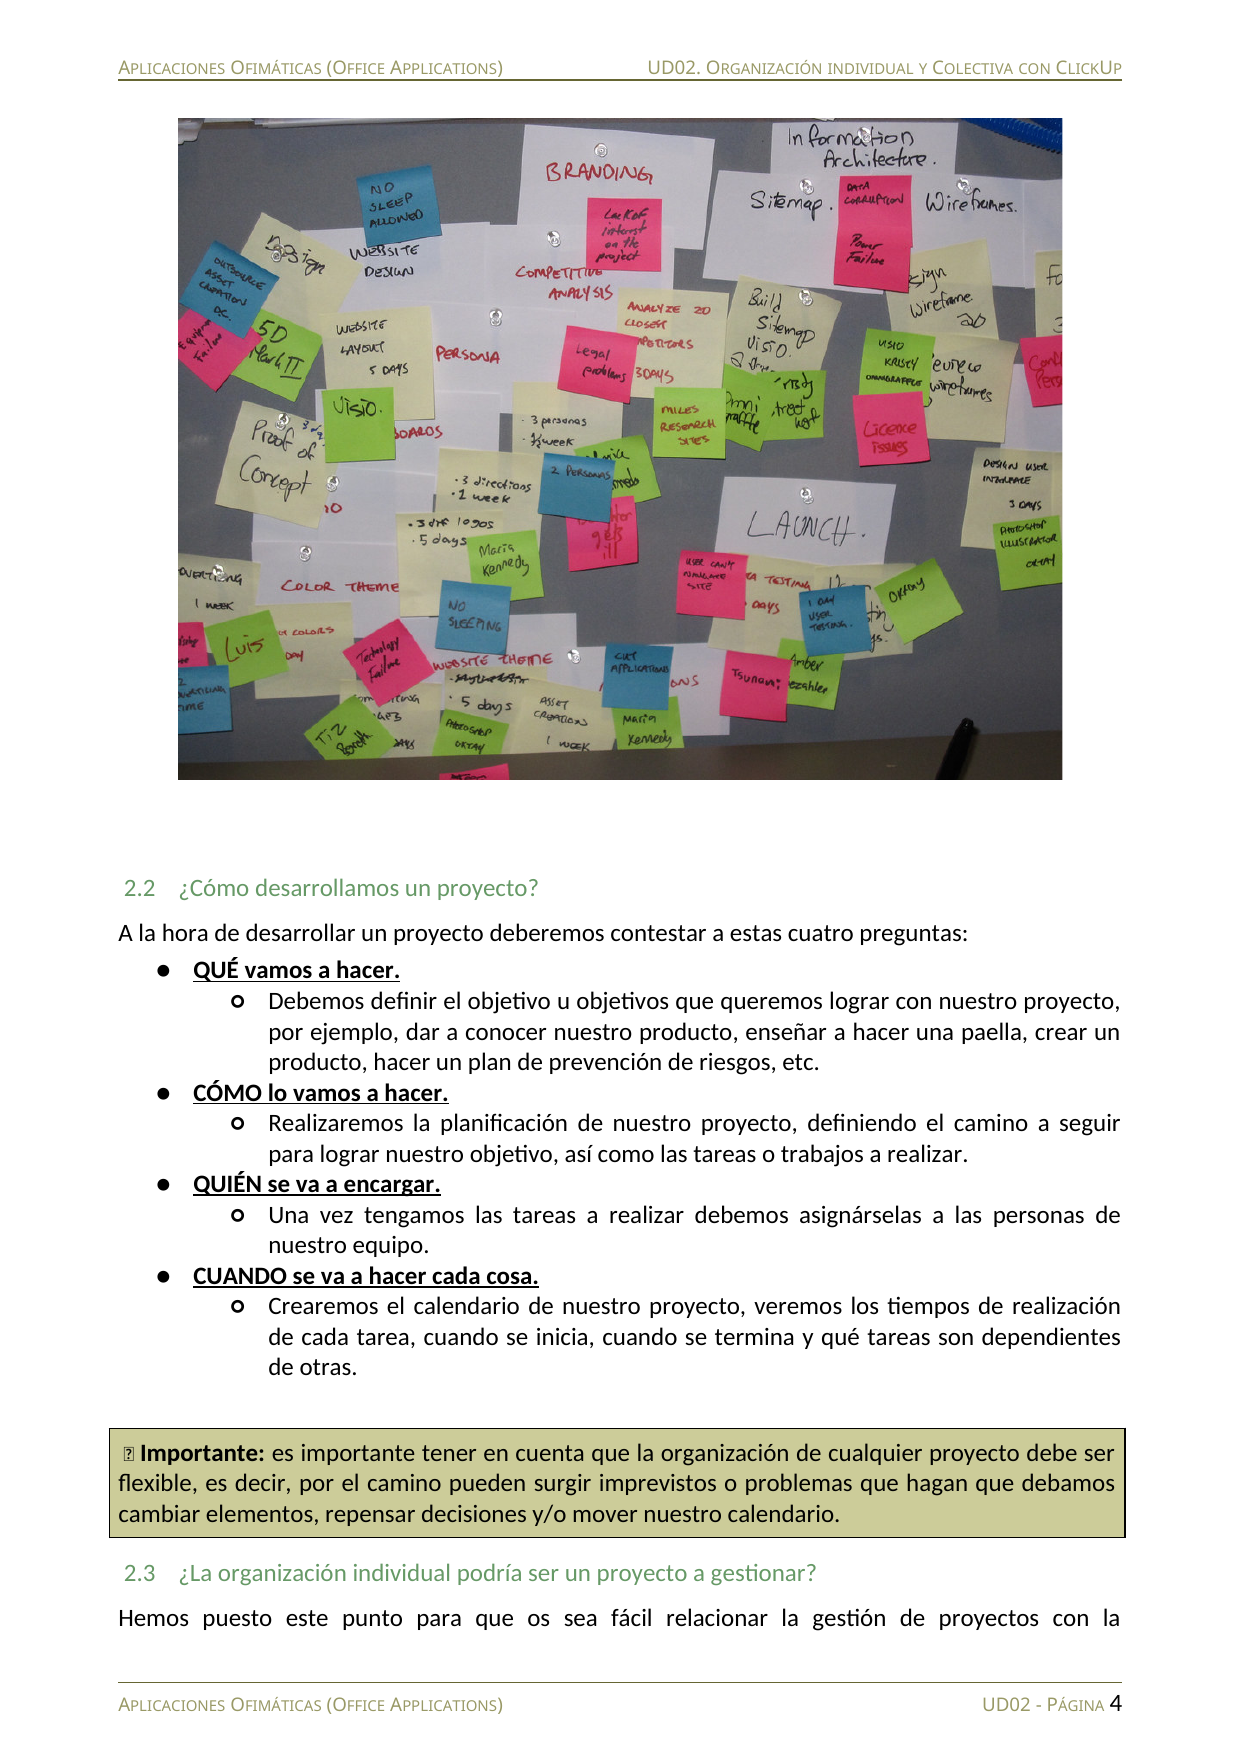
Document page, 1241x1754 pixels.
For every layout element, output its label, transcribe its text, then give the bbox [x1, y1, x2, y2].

list CUANDO se va a hacer cada cosa. [156, 1260, 1122, 1290]
list CÓMO lo vamos a hacer. [156, 1077, 1122, 1107]
list Una vez tengamos las tareas a realizar debemos asignárselas a las personas de nuestro equipo. [231, 1199, 1122, 1260]
subtitle ¿Cómo desarrollamos un proyecto? [118, 872, 1122, 903]
subtitle ¿La organización individual podría ser un proyecto a gestionar? [118, 1557, 1122, 1587]
text Hemos puesto este punto para que os sea fácil relacionar la gestión de proyectos con la [118, 1602, 1122, 1633]
list Debemos definir el objetivo u objetivos que queremos lograr con nuestro proyecto, por ejemplo, dar a conocer nuestro producto, enseñar a hacer una paella, crear un producto, hacer un plan de prevención de riesgos, etc. [231, 985, 1122, 1077]
list Realizaremos la planificación de nuestro proyecto, definiendo el camino a seguir para lograr nuestro objetivo, así como las tareas o trabajos a realizar. [231, 1107, 1122, 1168]
text 📖 Importante: es importante tener en cuenta que la organización de cualquier proyecto debe ser flexible, es decir, por el camino pueden surgir imprevistos o problemas que hagan que debamos cambiar elementos, repensar decisiones y/o mover nuestro calendario. [110, 1429, 1124, 1537]
list QUIÉN se va a encargar. [156, 1168, 1122, 1199]
list QUÉ vamos a hacer. [156, 954, 1122, 985]
picture [178, 118, 1063, 780]
list Crearemos el calendario de nuestro proyecto, veremos los tiempos de realización de cada tarea, cuando se inicia, cuando se termina y qué tareas son dependientes de otras. [231, 1290, 1122, 1382]
text A la hora de desarrollar un proyecto deberemos contestar a estas cuatro preguntas: [118, 918, 1122, 948]
